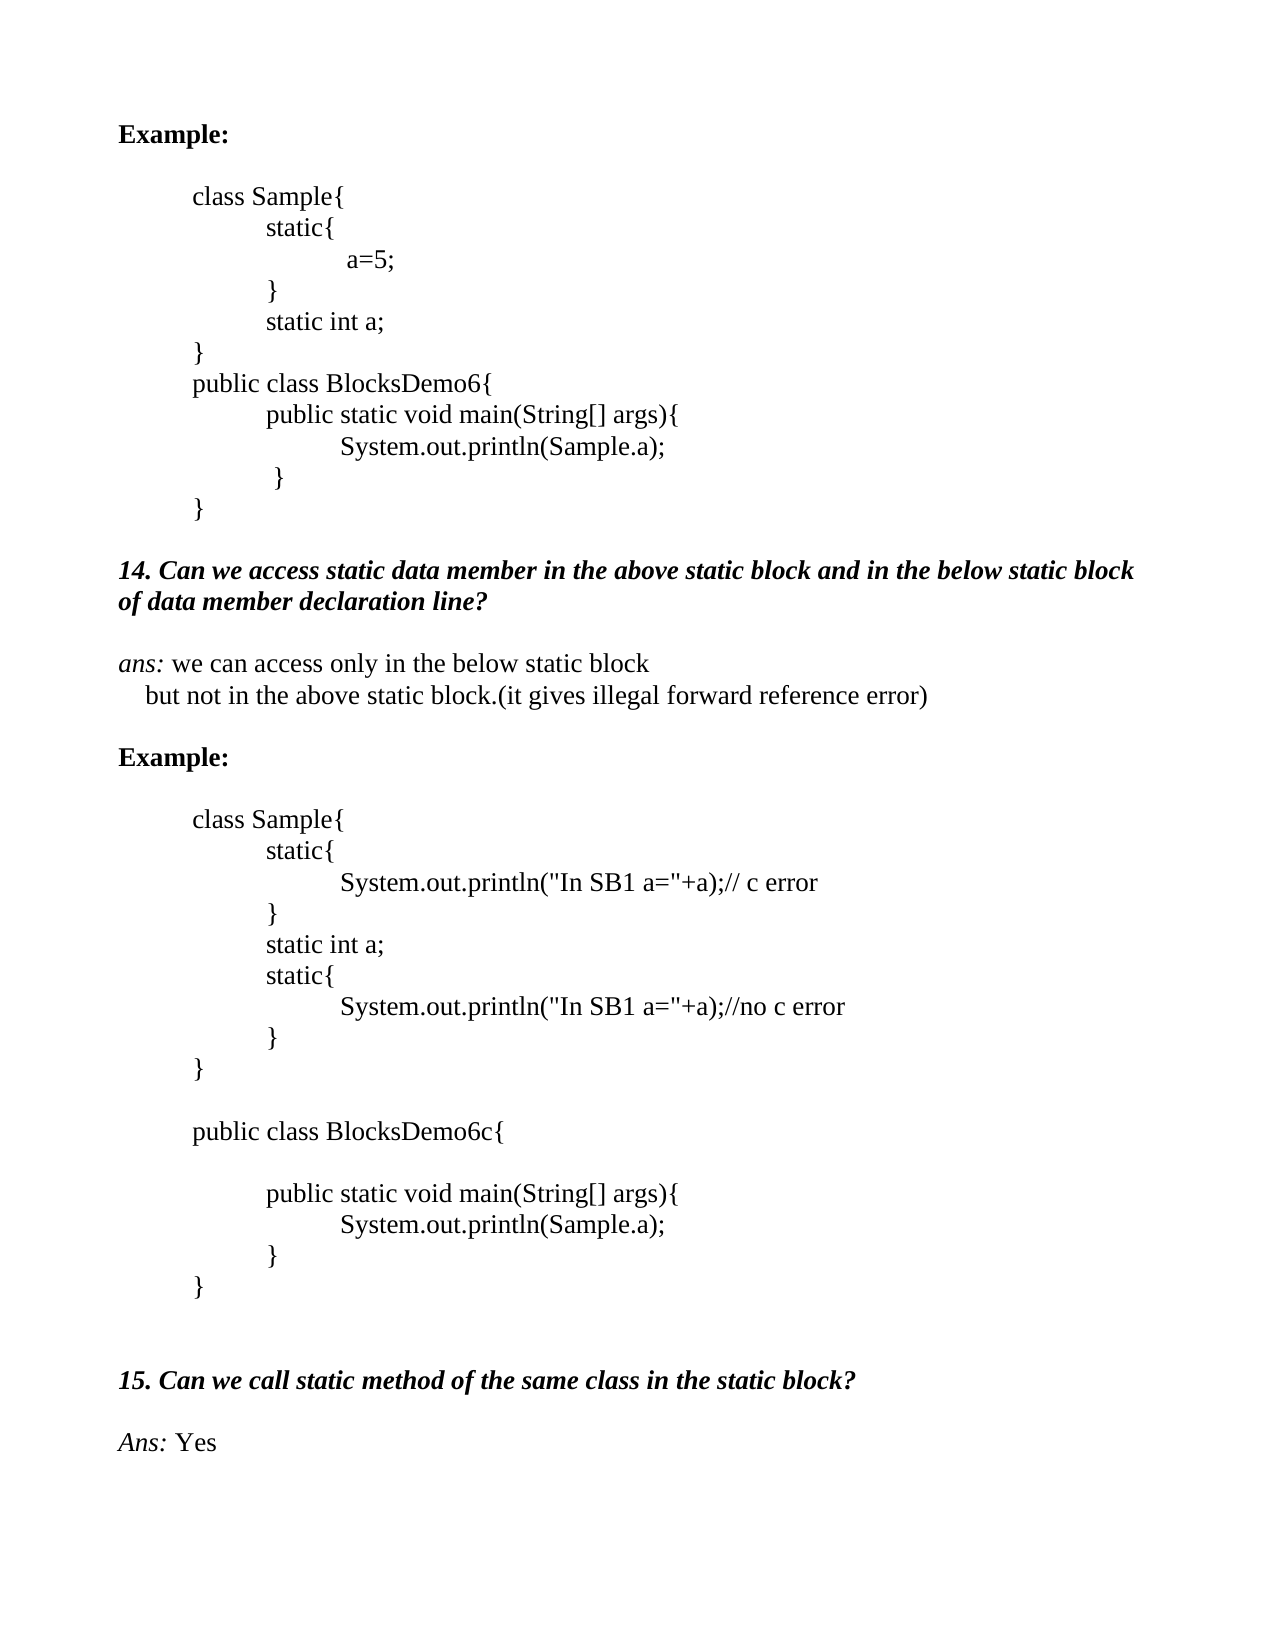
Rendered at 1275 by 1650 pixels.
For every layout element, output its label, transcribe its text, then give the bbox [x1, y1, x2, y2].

text } [118, 274, 1157, 305]
text 15. Can we call static method of the same class in the static block? [118, 1364, 1157, 1395]
text public static void main(String[] args){ [118, 398, 1157, 429]
text public class BlocksDemo6{ [118, 367, 1157, 398]
text static{ [118, 959, 1157, 990]
text System.out.println("In SB1 a="+a);//no c error [118, 990, 1157, 1021]
text } [118, 336, 1157, 367]
text } [118, 1239, 1157, 1271]
text Example: [118, 741, 1157, 772]
text } [118, 461, 1157, 492]
text static{ [118, 834, 1157, 866]
text class Sample{ [118, 803, 1157, 834]
text static int a; [118, 928, 1157, 959]
text class Sample{ [118, 180, 1157, 212]
text ans: we can access only in the below static block [118, 648, 1157, 679]
text } [118, 492, 1157, 523]
text but not in the above static block.(it gives illegal forward reference error) [118, 679, 1157, 710]
text Ans: Yes [118, 1426, 1157, 1457]
text static int a; [118, 305, 1157, 336]
text 14. Can we access static data member in the above static block and in the below static block of data member declaration line? [118, 554, 1157, 616]
text Example: [118, 118, 1157, 149]
text } [118, 1021, 1157, 1052]
text System.out.println(Sample.a); [118, 1208, 1157, 1239]
text System.out.println(Sample.a); [118, 429, 1157, 461]
text } [118, 1271, 1157, 1302]
text static{ [118, 212, 1157, 243]
text } [118, 897, 1157, 928]
text System.out.println("In SB1 a="+a);// c error [118, 866, 1157, 897]
text public static void main(String[] args){ [118, 1177, 1157, 1208]
text public class BlocksDemo6c{ [118, 1115, 1157, 1146]
text a=5; [118, 243, 1157, 274]
text } [118, 1052, 1157, 1084]
